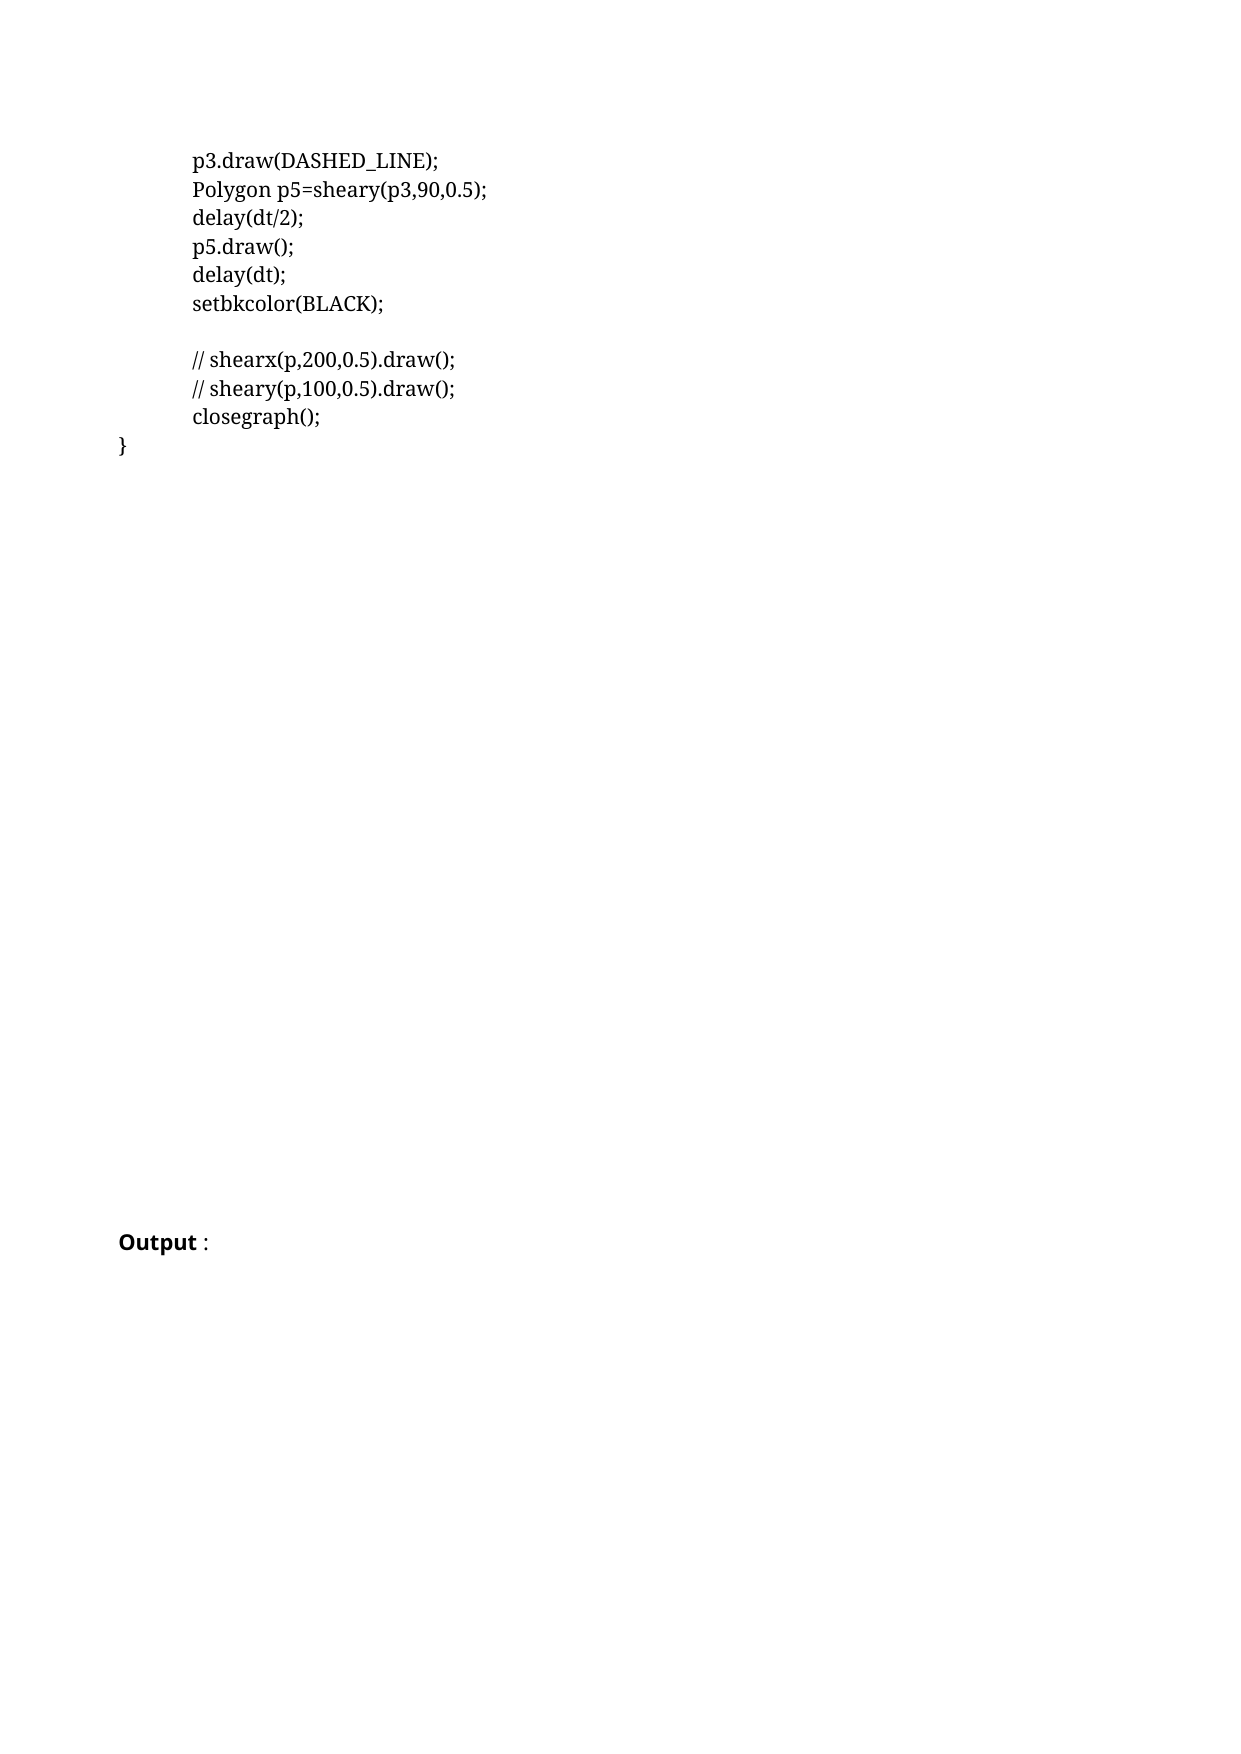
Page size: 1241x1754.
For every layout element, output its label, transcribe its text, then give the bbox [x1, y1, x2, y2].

text // shearx(p,200,0.5).draw(); [118, 346, 1122, 374]
text } [118, 431, 1122, 459]
text Output : [118, 1227, 1122, 1257]
text Polygon p5=sheary(p3,90,0.5); [118, 175, 1122, 203]
text // sheary(p,100,0.5).draw(); [118, 374, 1122, 402]
text closegraph(); [118, 402, 1122, 431]
text delay(dt/2); [118, 203, 1122, 232]
text p5.draw(); [118, 232, 1122, 260]
text p3.draw(DASHED_LINE); [118, 147, 1122, 175]
text delay(dt); [118, 260, 1122, 289]
text setbkcolor(BLACK); [118, 289, 1122, 317]
